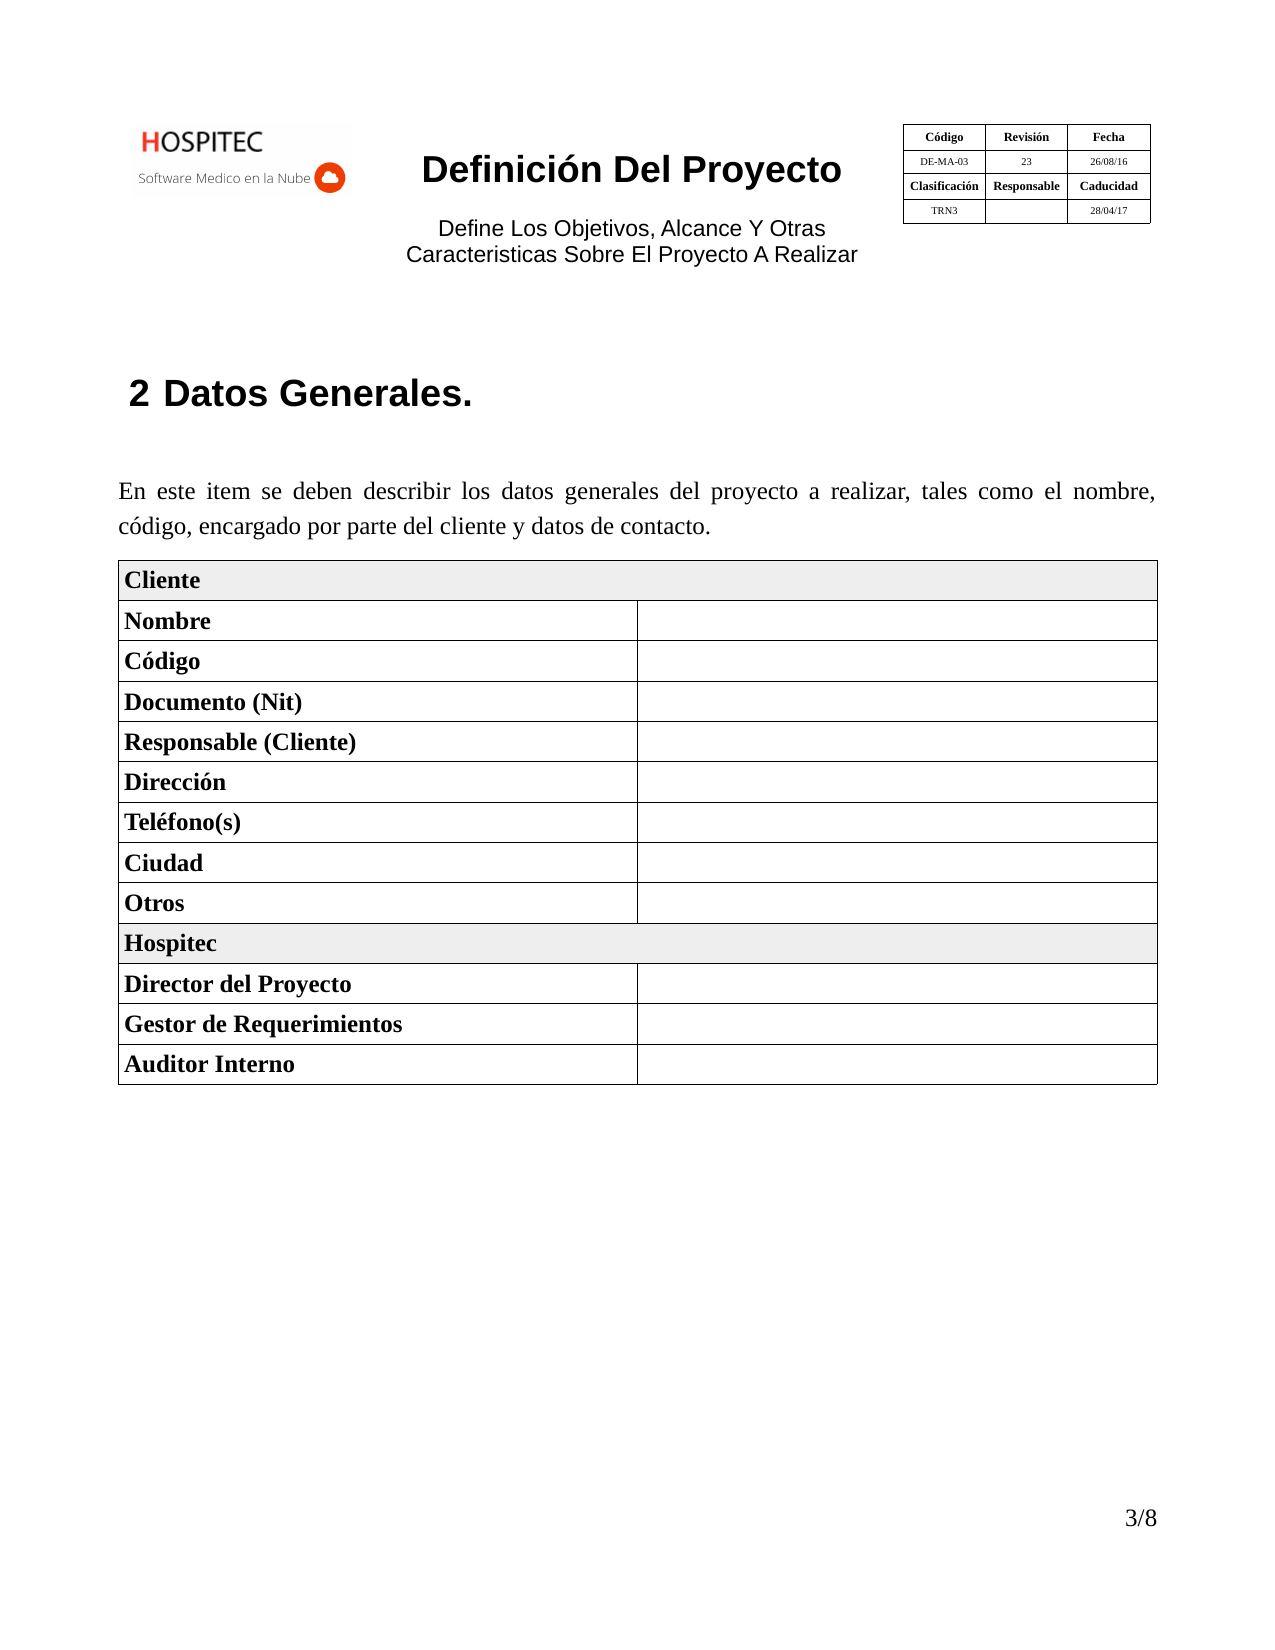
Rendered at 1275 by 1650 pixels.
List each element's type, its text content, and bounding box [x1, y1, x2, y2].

table_cell [638, 641, 1157, 681]
table_cell Teléfono(s) [119, 803, 637, 842]
table_cell Hospitec [119, 924, 1157, 963]
subtitle Datos Generales. [118, 371, 1157, 415]
table_cell [638, 1004, 1157, 1043]
table_cell [638, 843, 1157, 882]
table_cell Nombre [119, 601, 637, 640]
table_cell [638, 601, 1157, 640]
table_cell Gestor de Requerimientos [119, 1004, 637, 1043]
table_cell [638, 883, 1157, 923]
table_cell Auditor Interno [119, 1045, 637, 1084]
picture [131, 123, 353, 198]
table_cell Responsable (Cliente) [119, 722, 637, 761]
table_cell Ciudad [119, 843, 637, 882]
table_cell [638, 722, 1157, 761]
table_cell Documento (Nit) [119, 682, 637, 721]
table_cell [638, 1045, 1157, 1084]
text En este item se deben describir los datos generales del proyecto a realizar, tales como el nombre, código, encargado por parte del cliente y datos de contacto. [118, 476, 1157, 539]
table_header Cliente [119, 561, 1157, 600]
table_cell [638, 964, 1157, 1003]
table_cell Otros [119, 883, 637, 923]
table_cell Dirección [119, 762, 637, 802]
table_cell [638, 762, 1157, 802]
table_cell Director del Proyecto [119, 964, 637, 1003]
table_cell [638, 682, 1157, 721]
table_cell [638, 803, 1157, 842]
table_cell Código [119, 641, 637, 681]
